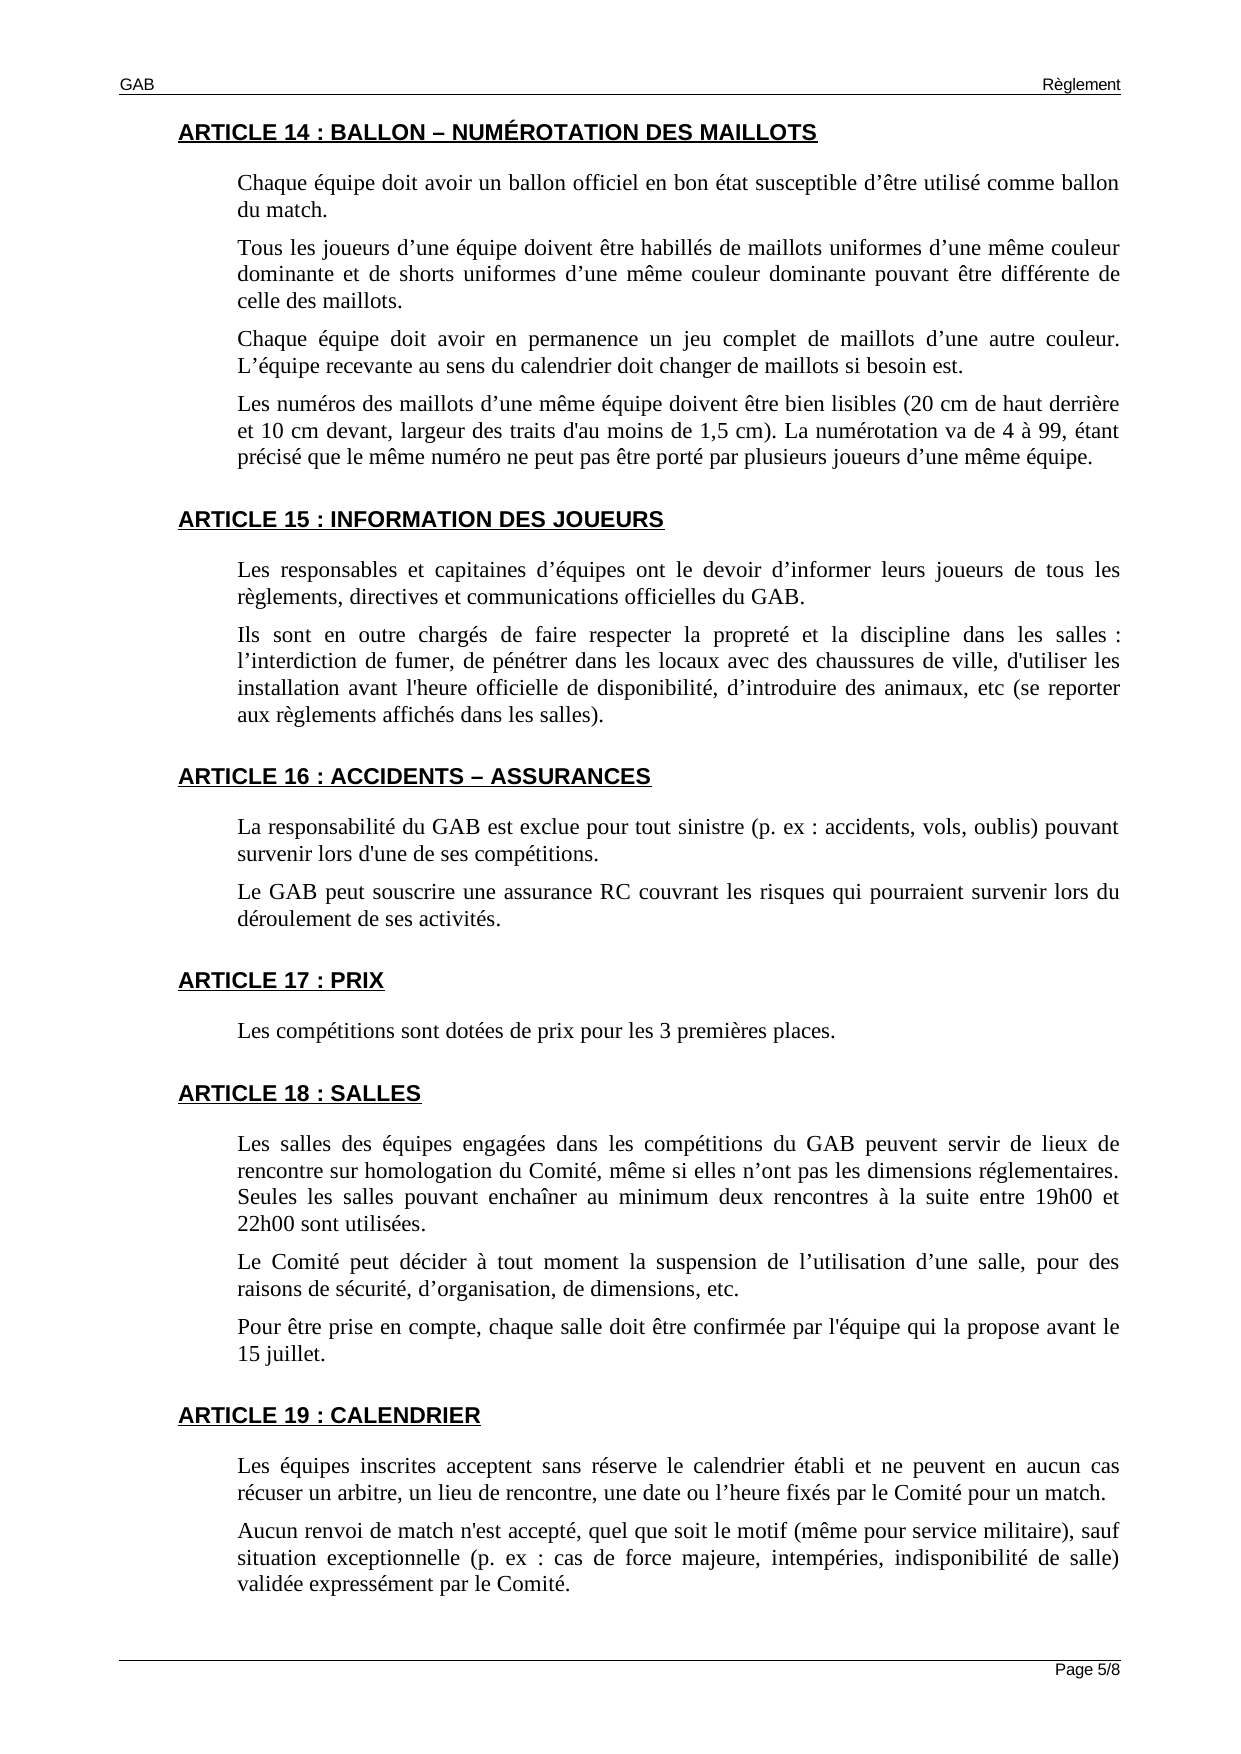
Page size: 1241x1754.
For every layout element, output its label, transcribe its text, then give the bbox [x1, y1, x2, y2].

subtitle ARTICLE 18 : SALLES [178, 1079, 1121, 1106]
text La responsabilité du GAB est exclue pour tout sinistre (p. ex : accidents, vols, oublis) pouvant survenir lors d'une de ses compétitions. [237, 813, 1121, 866]
subtitle ARTICLE 19 : CALENDRIER [178, 1402, 1121, 1429]
text Ils sont en outre chargés de faire respecter la propreté et la discipline dans les salles : l’interdiction de fumer, de pénétrer dans les locaux avec des chaussures de ville, d'utiliser les installation avant l'heure officielle de disponibilité, d’introduire des animaux, etc (se reporter aux règlements affichés dans les salles). [237, 621, 1121, 727]
subtitle ARTICLE 16 : ACCIDENTS – ASSURANCES [178, 762, 1121, 789]
text Les responsables et capitaines d’équipes ont le devoir d’informer leurs joueurs de tous les règlements, directives et communications officielles du GAB. [237, 556, 1121, 609]
text Chaque équipe doit avoir en permanence un jeu complet de maillots d’une autre couleur. L’équipe recevante au sens du calendrier doit changer de maillots si besoin est. [237, 325, 1121, 378]
text Chaque équipe doit avoir un ballon officiel en bon état susceptible d’être utilisé comme ballon du match. [237, 169, 1121, 222]
text Pour être prise en compte, chaque salle doit être confirmée par l'équipe qui la propose avant le 15 juillet. [237, 1313, 1121, 1366]
subtitle ARTICLE 17 : PRIX [178, 967, 1121, 994]
subtitle ARTICLE 15 : INFORMATION DES JOUEURS [178, 505, 1121, 532]
text Les compétitions sont dotées de prix pour les 3 premières places. [237, 1017, 1121, 1044]
subtitle ARTICLE 14 : BALLON – NUMÉROTATION DES MAILLOTS [178, 118, 1121, 145]
text Aucun renvoi de match n'est accepté, quel que soit le motif (même pour service militaire), sauf situation exceptionnelle (p. ex : cas de force majeure, intempéries, indisponibilité de salle) validée expressément par le Comité. [237, 1517, 1121, 1597]
text Le Comité peut décider à tout moment la suspension de l’utilisation d’une salle, pour des raisons de sécurité, d’organisation, de dimensions, etc. [237, 1248, 1121, 1301]
text Tous les joueurs d’une équipe doivent être habillés de maillots uniformes d’une même couleur dominante et de shorts uniformes d’une même couleur dominante pouvant être différente de celle des maillots. [237, 234, 1121, 313]
text Les numéros des maillots d’une même équipe doivent être bien lisibles (20 cm de haut derrière et 10 cm devant, largeur des traits d'au moins de 1,5 cm). La numérotation va de 4 à 99, étant précisé que le même numéro ne peut pas être porté par plusieurs joueurs d’une même équipe. [237, 390, 1121, 470]
text Les équipes inscrites acceptent sans réserve le calendrier établi et ne peuvent en aucun cas récuser un arbitre, un lieu de rencontre, une date ou l’heure fixés par le Comité pour un match. [237, 1452, 1121, 1505]
text Les salles des équipes engagées dans les compétitions du GAB peuvent servir de lieux de rencontre sur homologation du Comité, même si elles n’ont pas les dimensions réglementaires. Seules les salles pouvant enchaîner au minimum deux rencontres à la suite entre 19h00 et 22h00 sont utilisées. [237, 1130, 1121, 1236]
text Le GAB peut souscrire une assurance RC couvrant les risques qui pourraient survenir lors du déroulement de ses activités. [237, 878, 1121, 931]
